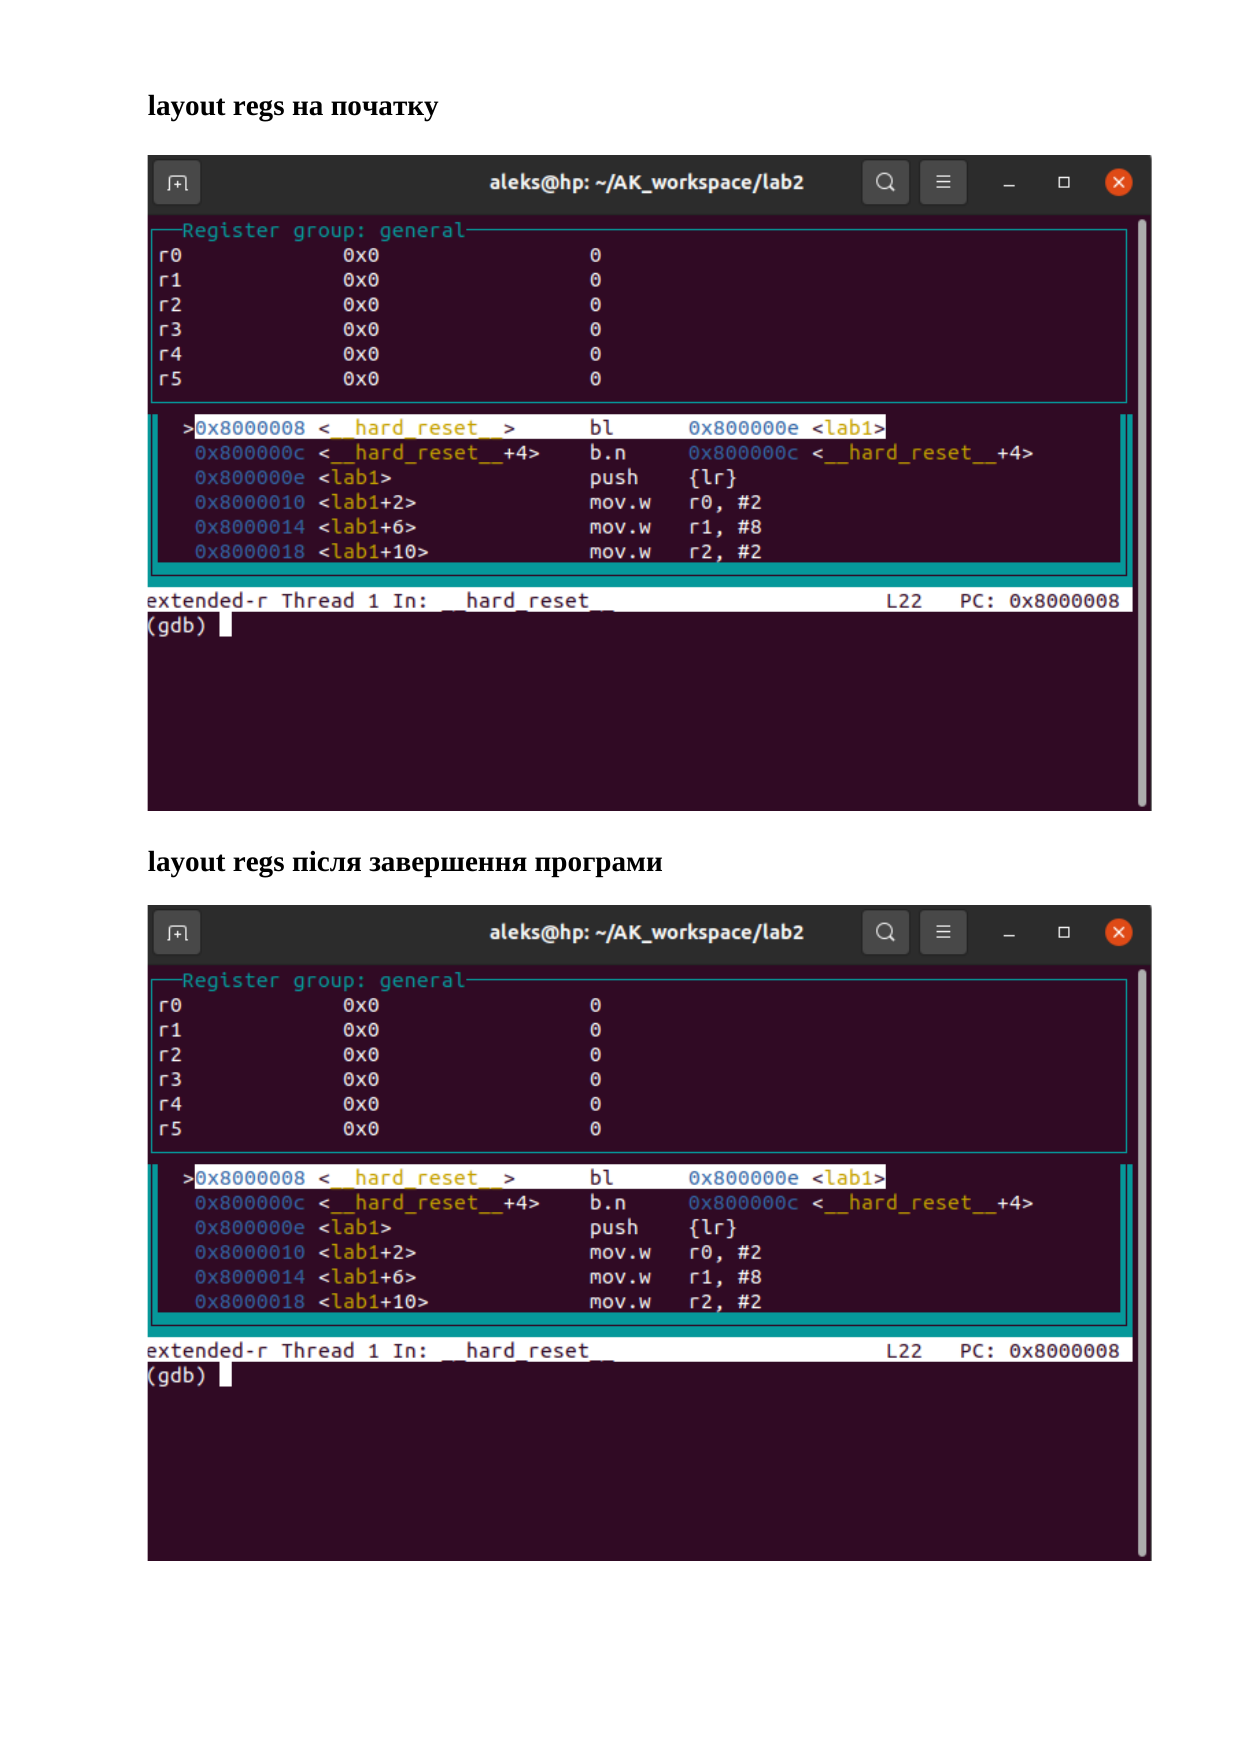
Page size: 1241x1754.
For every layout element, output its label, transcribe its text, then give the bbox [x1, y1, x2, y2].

picture [147, 905, 1152, 1561]
picture [147, 155, 1152, 811]
text layout regs на початку [148, 88, 1152, 122]
text layout regs після завершення програми [148, 844, 1152, 877]
